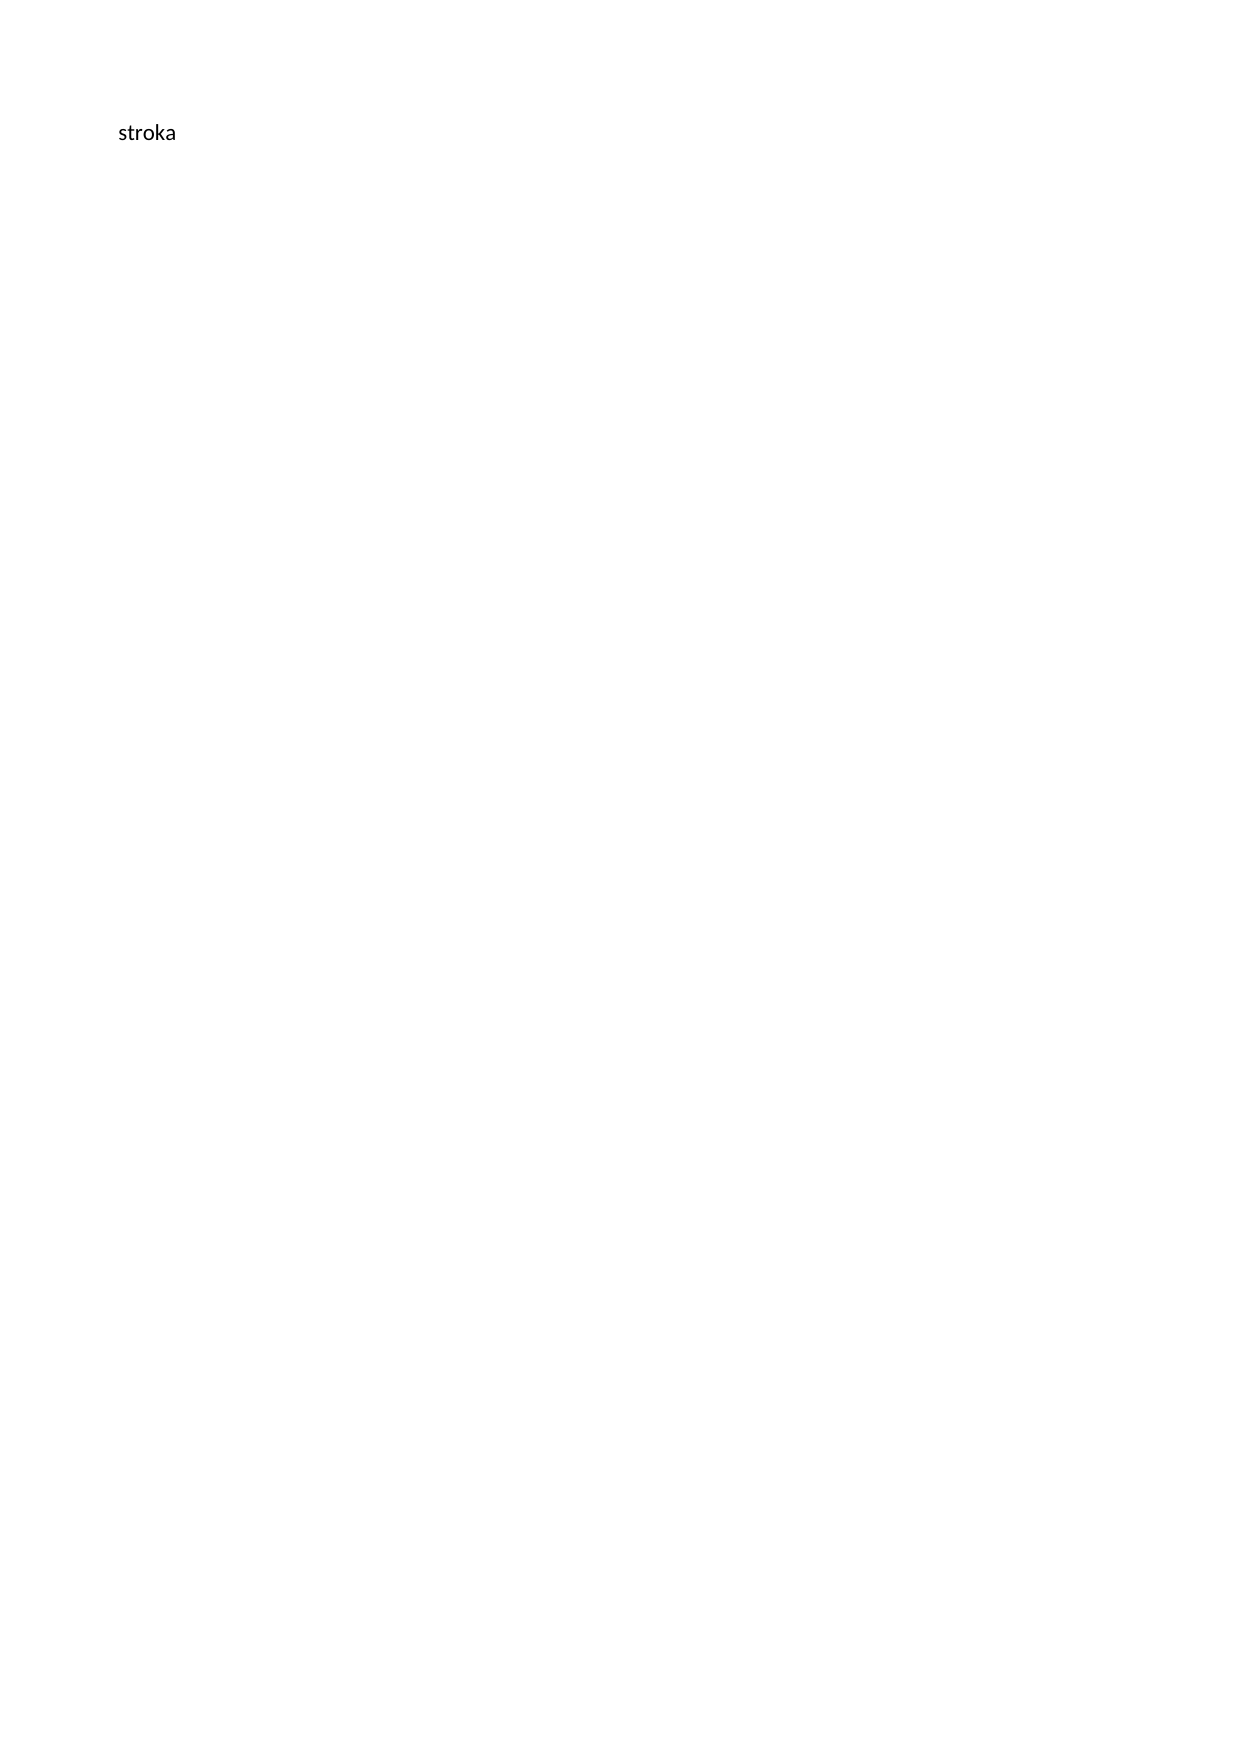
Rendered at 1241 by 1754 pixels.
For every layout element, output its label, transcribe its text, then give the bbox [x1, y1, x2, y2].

text stroka [118, 118, 1122, 146]
